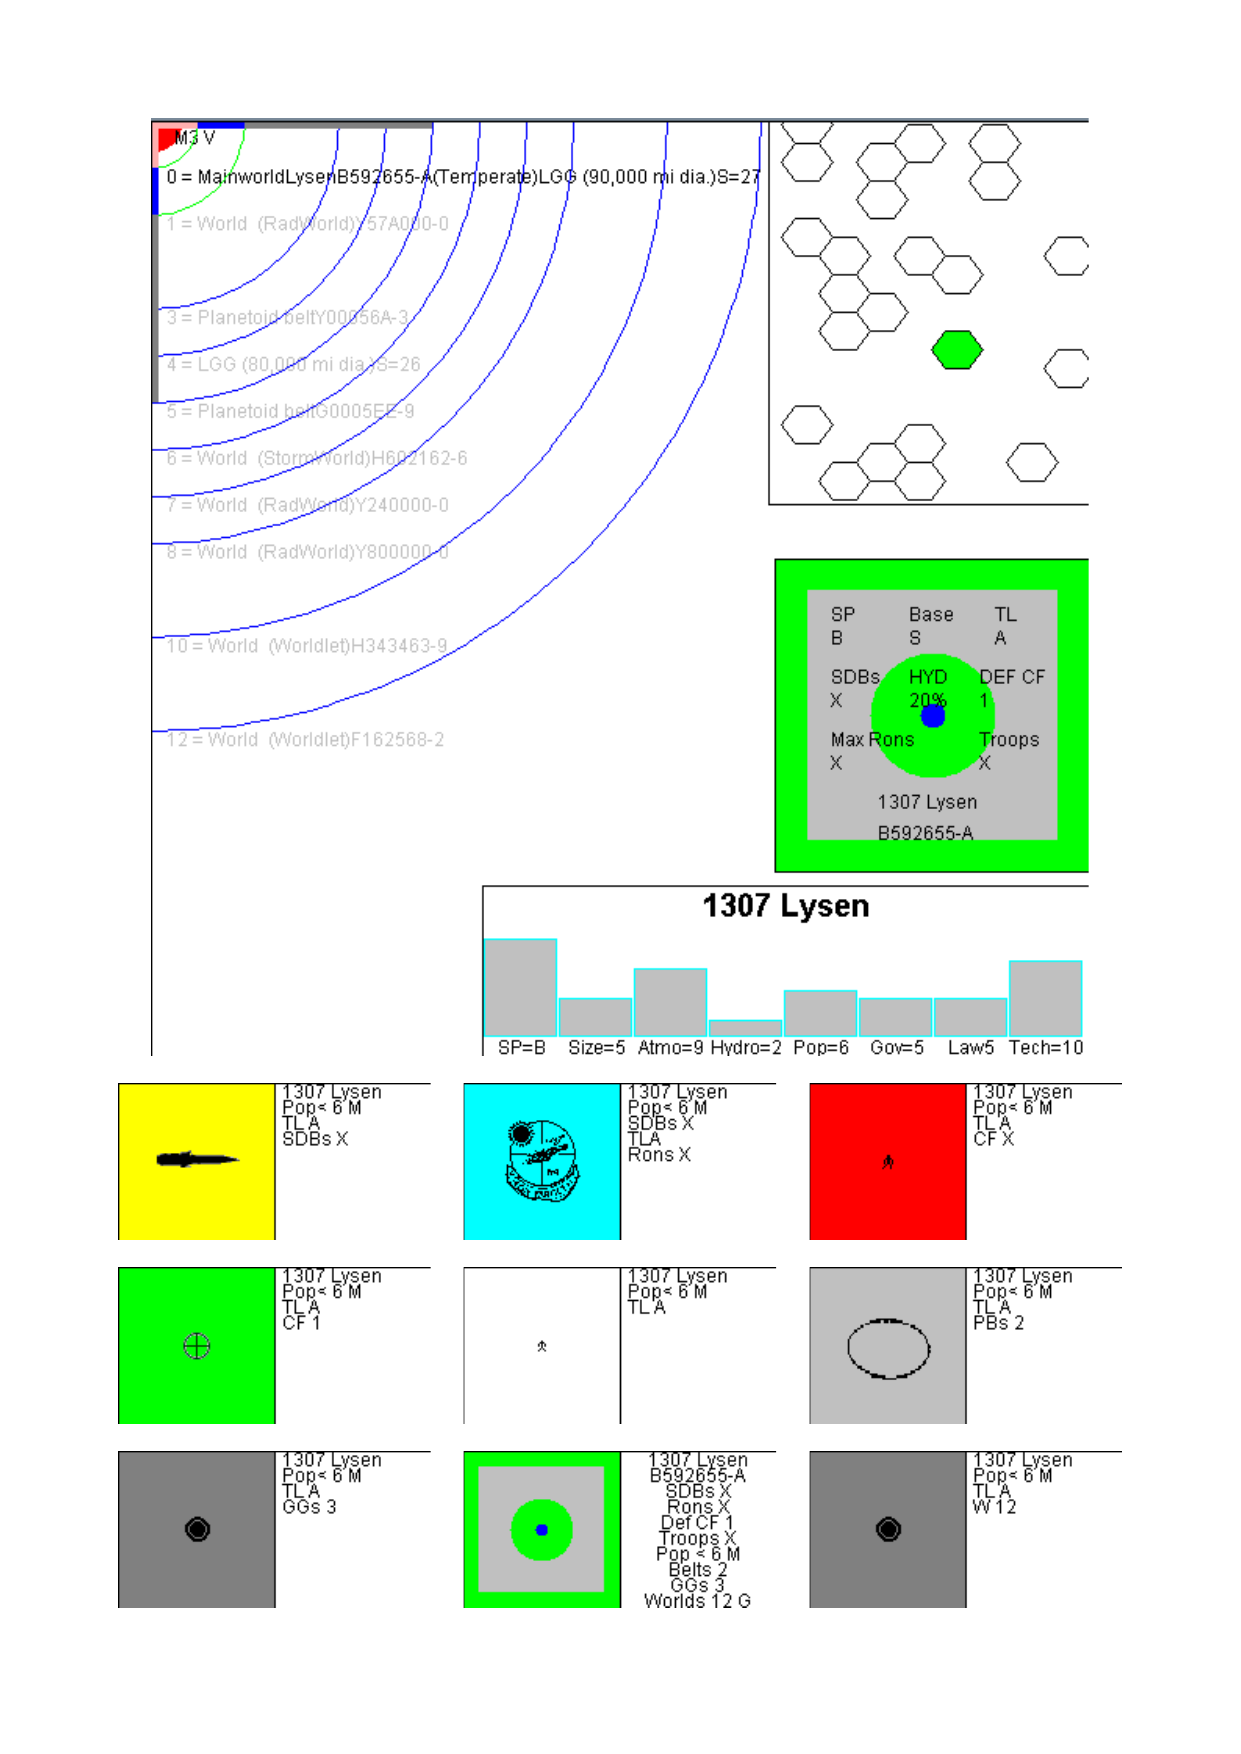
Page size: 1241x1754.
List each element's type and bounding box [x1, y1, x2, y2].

picture [463, 1451, 777, 1608]
picture [118, 1083, 431, 1240]
picture [463, 1267, 777, 1424]
picture [463, 1083, 777, 1240]
picture [118, 1267, 431, 1424]
picture [809, 1083, 1122, 1240]
picture [809, 1451, 1122, 1608]
picture [118, 1451, 431, 1608]
picture [809, 1267, 1122, 1424]
picture [151, 118, 1089, 1056]
